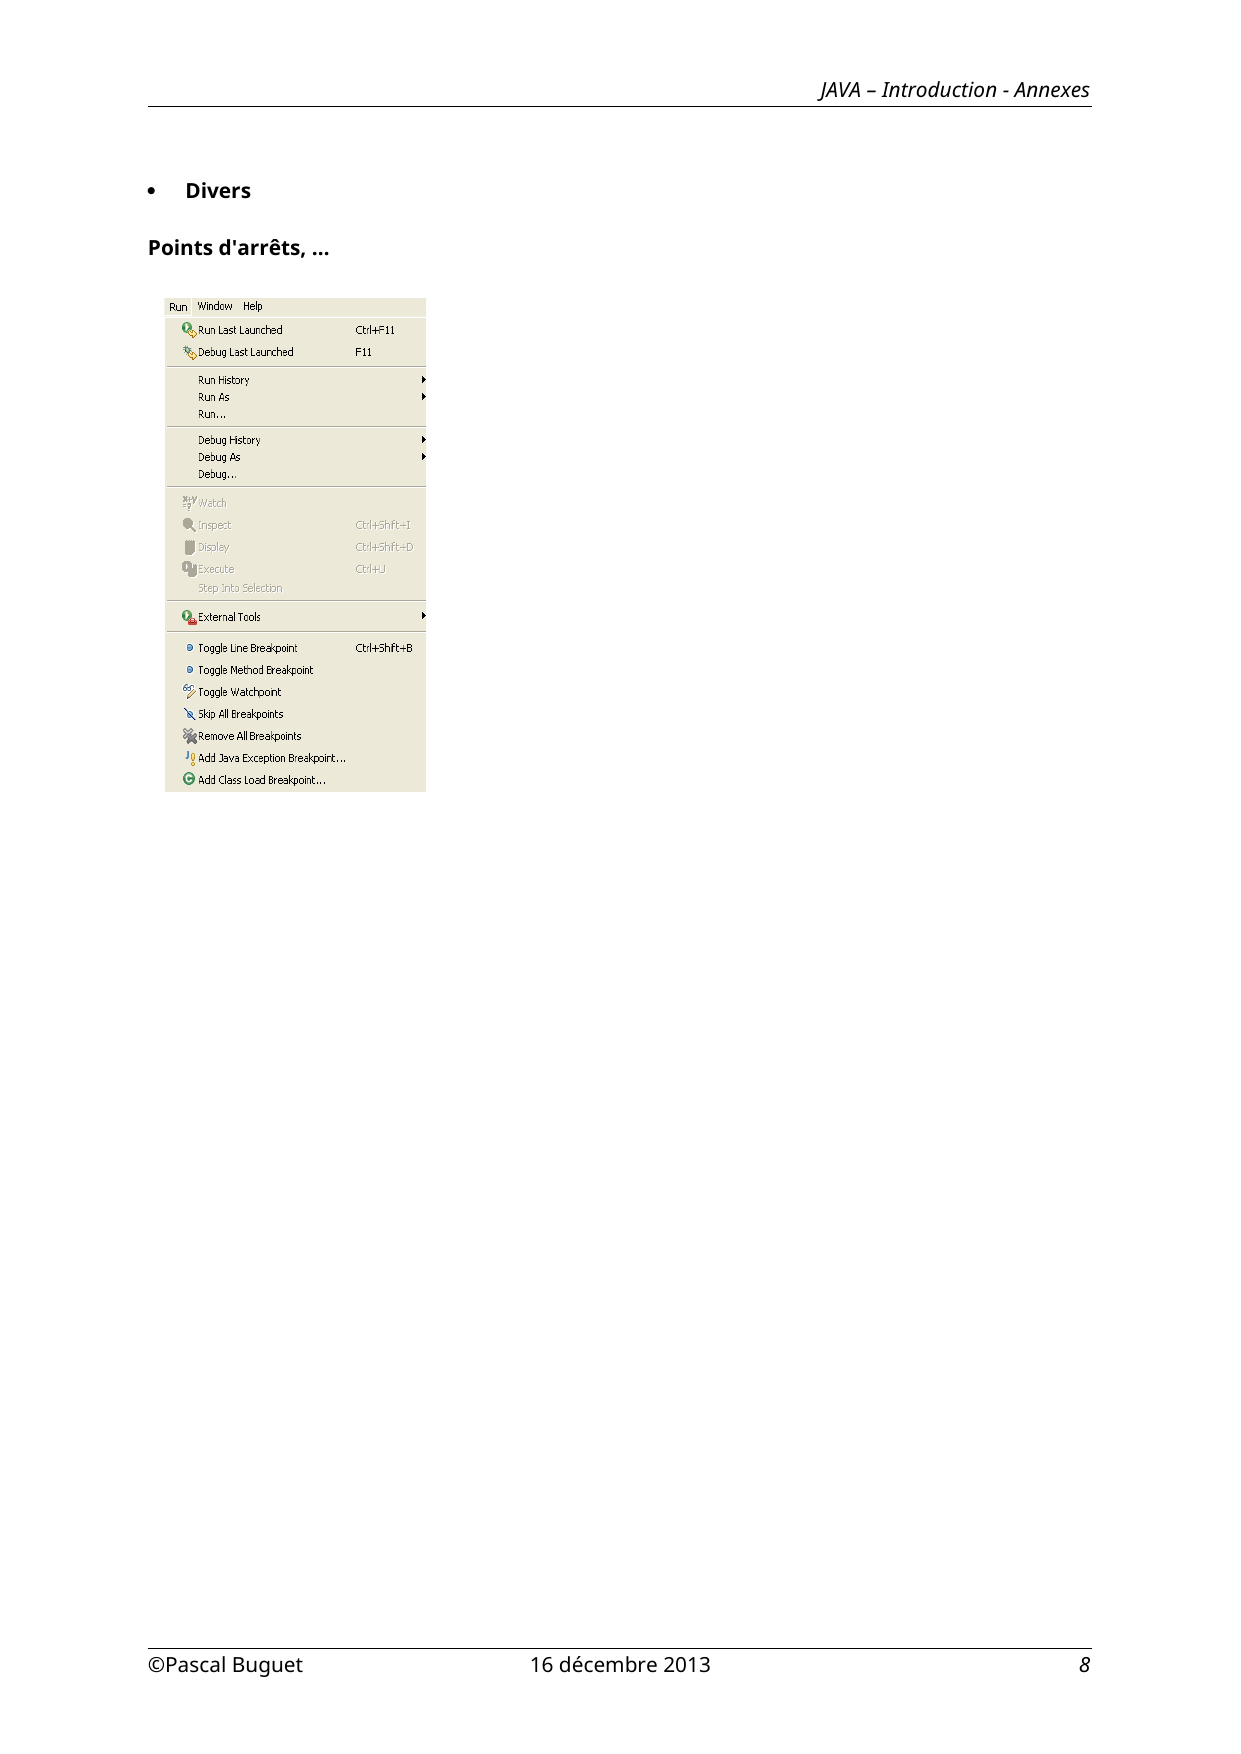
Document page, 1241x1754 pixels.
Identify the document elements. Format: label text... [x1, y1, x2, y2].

text Points d'arrêts, … [148, 233, 1092, 261]
list Divers [148, 176, 1092, 204]
